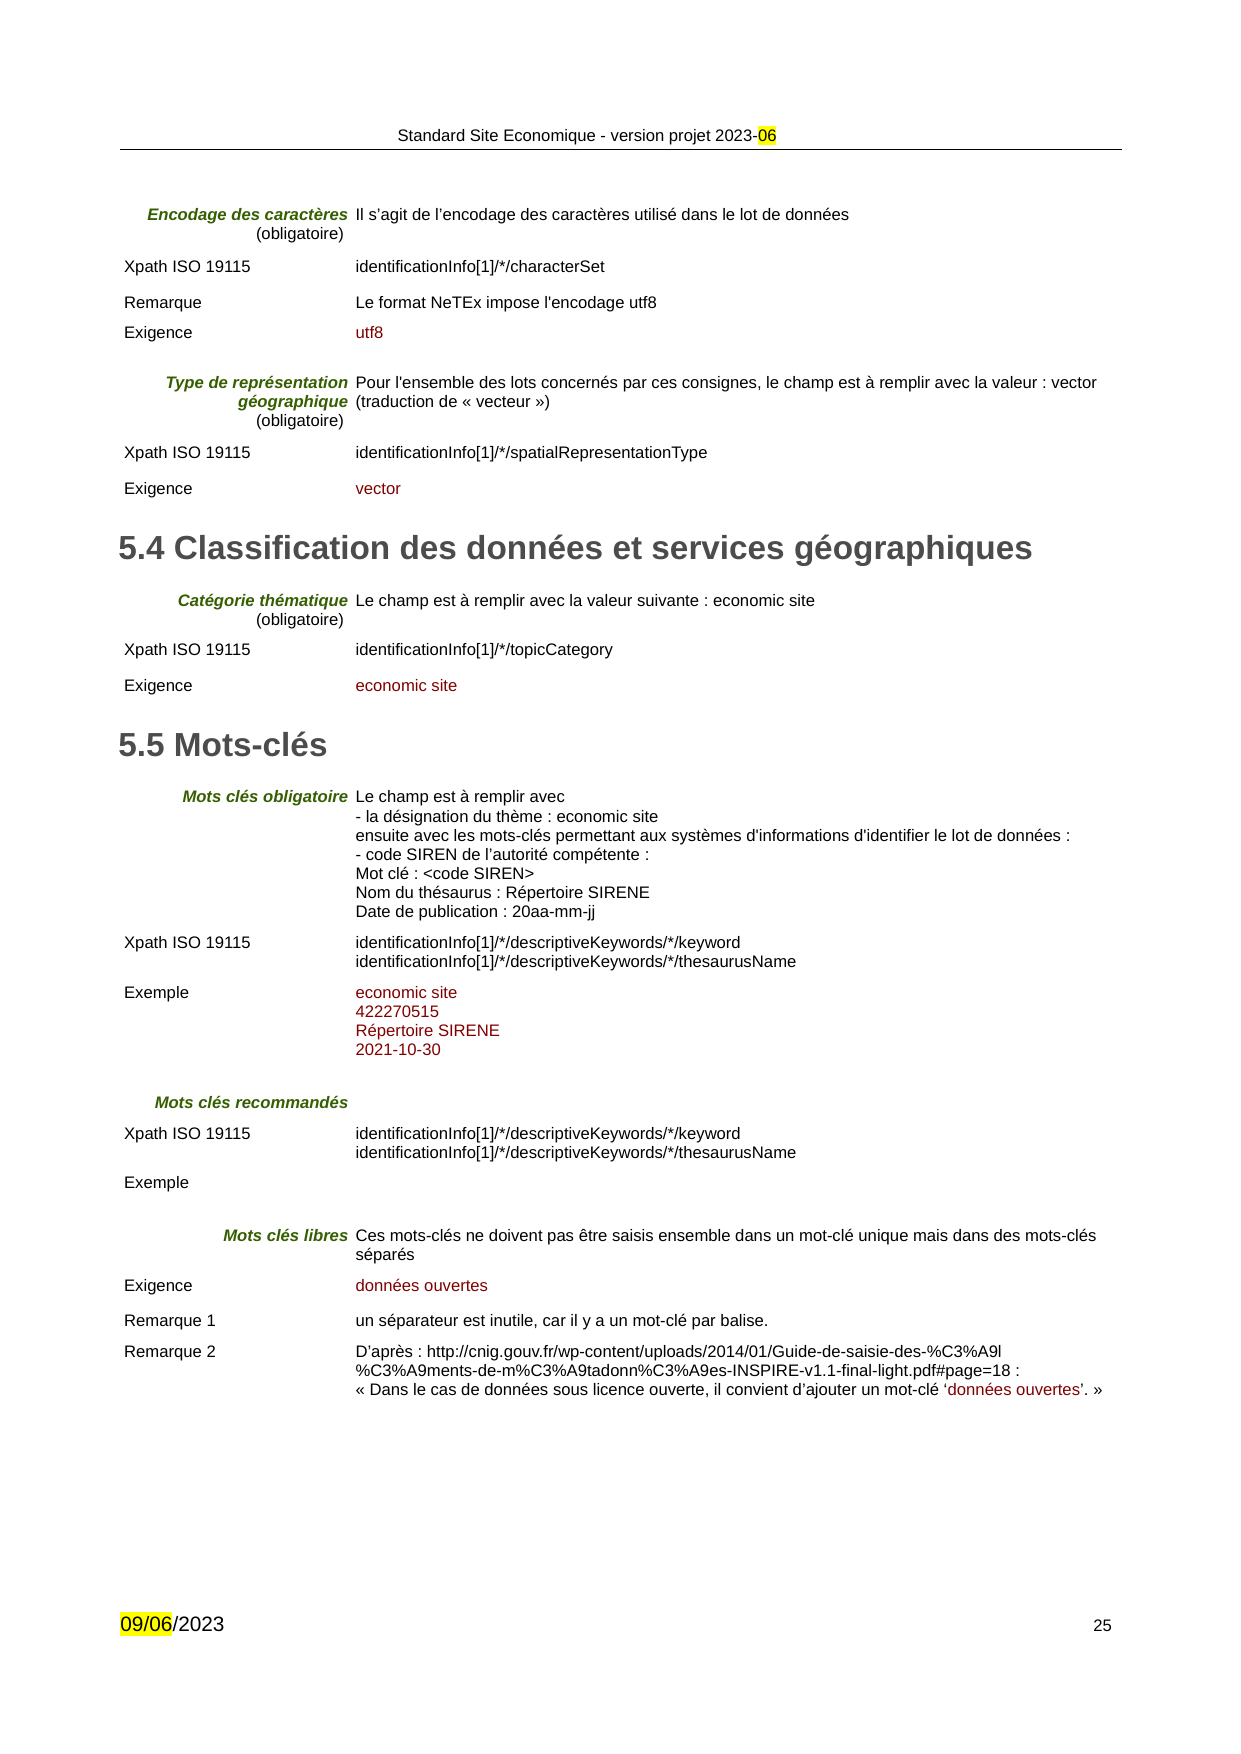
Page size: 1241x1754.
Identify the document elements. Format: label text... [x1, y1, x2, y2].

subtitle 5.5 Mots-clés [118, 725, 1122, 764]
table_cell vector [355, 473, 1122, 503]
table_cell D’après : http://cnig.gouv.fr/wp-content/uploads/2014/01/Guide-de-saisie-des-%C3%A9l%C3%A9ments-de-m%C3%A9tadonn%C3%A9es-INSPIRE-v1.1-final-light.pdf#page=18 : « Dans le cas de données sous licence ouverte, il convient d’ajouter un mot-clé ‘données ouvertes’. » [355, 1336, 1122, 1405]
table_header Catégorie thématique (obligatoire) [118, 585, 355, 634]
table_cell utf8 [355, 318, 1122, 348]
table_header Ces mots-clés ne doivent pas être saisis ensemble dans un mot-clé unique mais dans des mots-clés séparés [355, 1220, 1122, 1270]
table_cell identificationInfo[1]/*/topicCategory [355, 634, 1122, 669]
table_cell identificationInfo[1]/*/spatialRepresentationType [355, 438, 1122, 473]
table_cell Exigence [118, 318, 355, 348]
table_cell Remarque [118, 287, 355, 317]
table_cell identificationInfo[1]/*/descriptiveKeywords/*/keyword identificationInfo[1]/*/descriptiveKeywords/*/thesaurusName [355, 927, 1122, 977]
table_cell Exigence [118, 1270, 355, 1305]
table_cell Xpath ISO 19115 [118, 438, 355, 473]
table_header Le champ est à remplir avec - la désignation du thème : economic site ensuite avec les mots-clés permettant aux systèmes d'informations d'identifier le lot de données : - code SIREN de l’autorité compétente : Mot clé : <code SIREN> Nom du thésaurus : Répertoire SIRENE Date de publication : 20aa-mm-jj [355, 781, 1122, 927]
table_cell Exigence [118, 670, 355, 700]
table_header Encodage des caractères (obligatoire) [118, 199, 355, 252]
table_cell economic site [355, 670, 1122, 700]
table_cell données ouvertes [355, 1270, 1122, 1305]
table_header [355, 1087, 1122, 1118]
table_cell economic site 422270515 Répertoire SIRENE 2021-10-30 [355, 977, 1122, 1065]
table_cell Exigence [118, 473, 355, 503]
table_header Il s’agit de l’encodage des caractères utilisé dans le lot de données [355, 199, 1122, 252]
subtitle 5.4 Classification des données et services géographiques [118, 528, 1122, 567]
table_header Pour l'ensemble des lots concernés par ces consignes, le champ est à remplir avec la valeur : vector (traduction de « vecteur ») [355, 367, 1122, 437]
table_header Le champ est à remplir avec la valeur suivante : economic site [355, 585, 1122, 634]
table_cell Xpath ISO 19115 [118, 634, 355, 669]
table_cell Le format NeTEx impose l'encodage utf8 [355, 287, 1122, 317]
table_cell Xpath ISO 19115 [118, 252, 355, 287]
table_cell un séparateur est inutile, car il y a un mot-clé par balise. [355, 1305, 1122, 1336]
table_header Mots clés obligatoire [118, 781, 355, 927]
table_cell Xpath ISO 19115 [118, 1118, 355, 1167]
table_header Mots clés libres [118, 1220, 355, 1270]
table_header Type de représentation géographique (obligatoire) [118, 367, 355, 437]
table_header Mots clés recommandés [118, 1087, 355, 1118]
table_cell Exemple [118, 1168, 355, 1198]
table_cell Xpath ISO 19115 [118, 927, 355, 977]
table_cell Remarque 2 [118, 1336, 355, 1405]
table_cell [355, 1168, 1122, 1198]
table_cell identificationInfo[1]/*/descriptiveKeywords/*/keyword identificationInfo[1]/*/descriptiveKeywords/*/thesaurusName [355, 1118, 1122, 1167]
table_cell identificationInfo[1]/*/characterSet [355, 252, 1122, 287]
table_cell Remarque 1 [118, 1305, 355, 1336]
table_cell Exemple [118, 977, 355, 1065]
